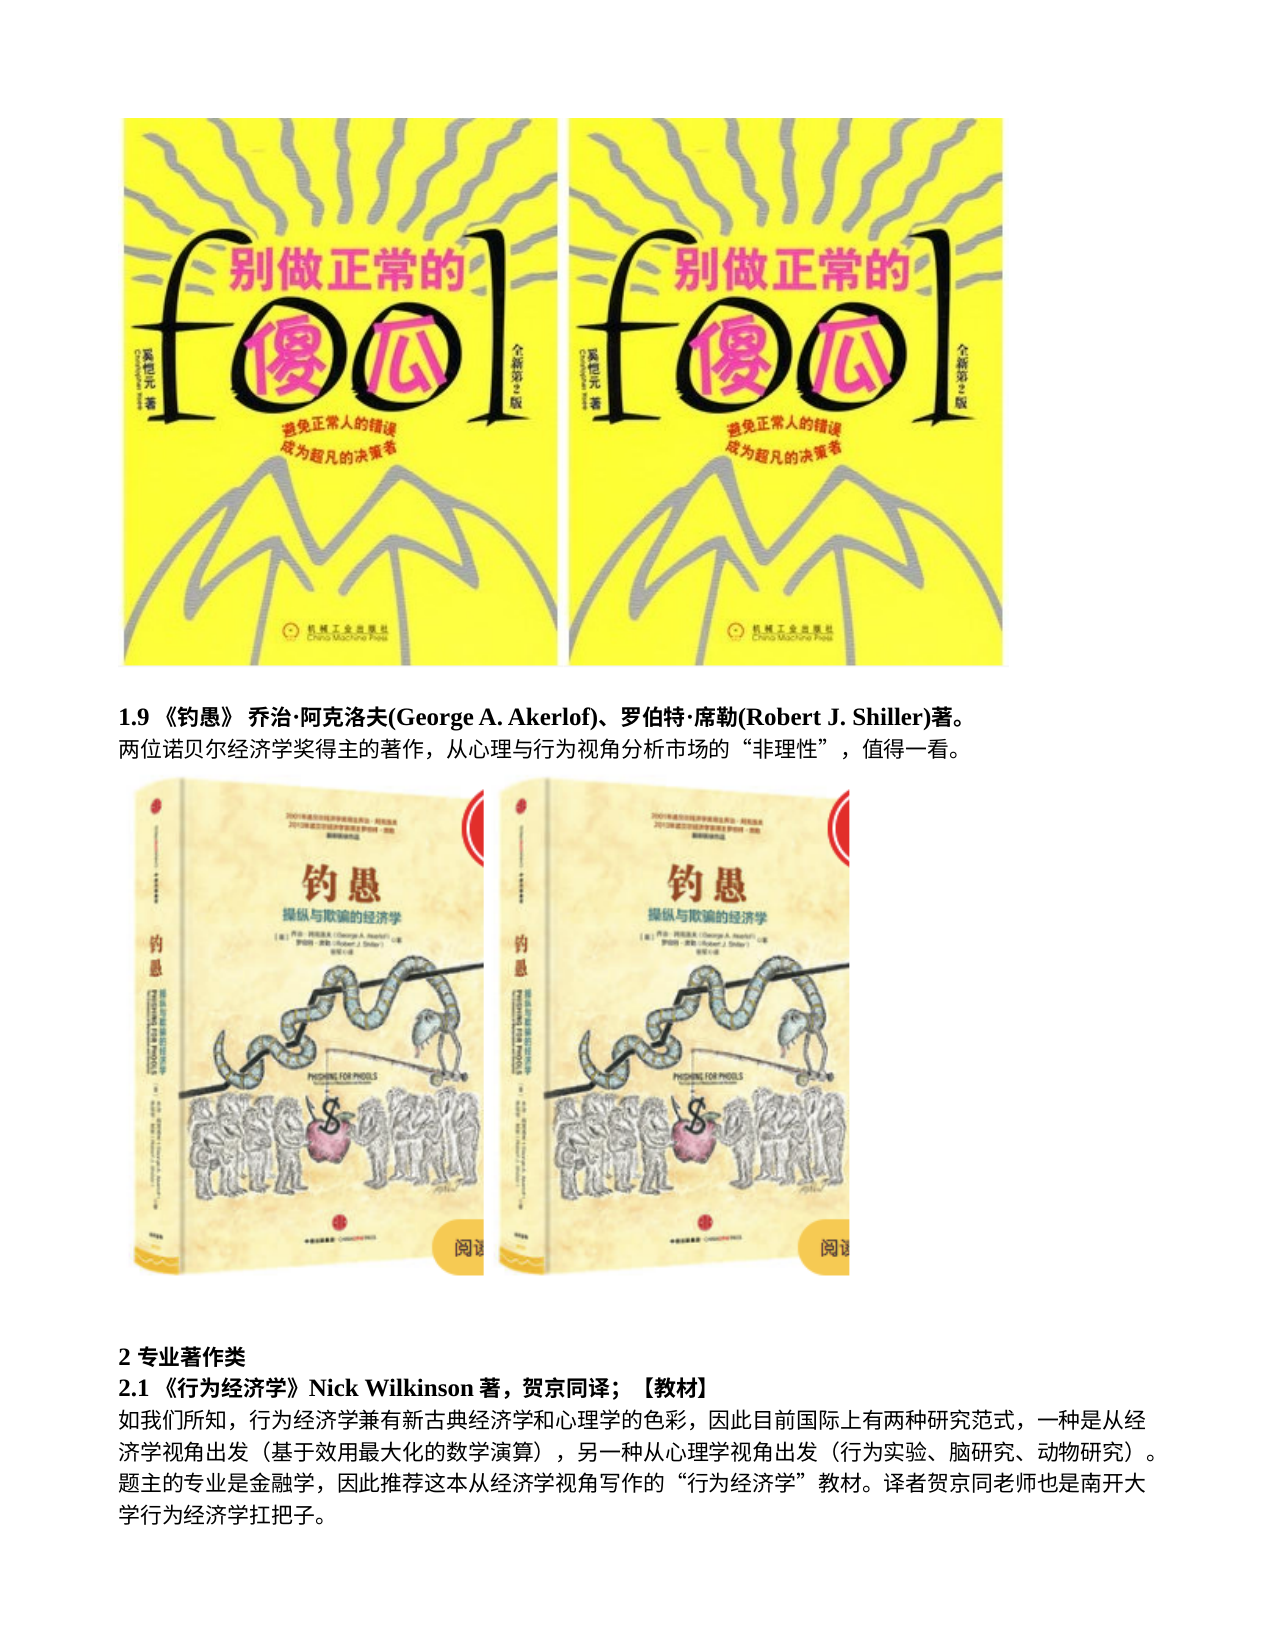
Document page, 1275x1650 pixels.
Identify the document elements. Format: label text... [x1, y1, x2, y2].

text 如果同学们和题主一样，有一定经济学基础，想从理论上更深入了解行为经济学，后面的专业著作类书籍会非常合适（6本），有教材、论文集、个人专著等。 如果同学们本着“科学有趣”的态度，想要了解行为经济学。我非常推荐大家看前面的科普类读物（9本）。这些书不仅诙谐、有趣，还通俗易懂。随便翻翻两三本，就能大致了解行为经济学是干什么的了。 1 科普类 1.1 《“错误的行为”》理查德·塞勒(Richard Thaler)著； Thaler是个地道的行为经济学家，他也是2015年美国经济学会主席（PS：2016年的美国经济学会主席也是个行为经济学家，罗伯特·席勒(Robert Shiller)，难道行为经济学要崛起了啊？）。Thaler入行为经济学的行当稍晚，他是从心理账户(mental account)理论起家的。 现在Thaler也算是行为经济学元老级人物了，这本《错误的行为》有点像学术回忆录，对他研究的问题，以非常通俗易懂的写法著作。阅读这本书，也算是能够阅读行为经济学在美国的发展史了。 1.2 《思考，快与慢》丹尼尔·卡尼曼(Daniel Kahneman)著； Kahneman，2002年诺贝尔经济学奖得主，也是第二位得诺奖的心理学家，第一位是司马贺(Herbert Simon)。 Kahneman也是行为经济学的元老级人物，但说他是行为经济学创始人非常不准确。在他之前，已经有很多人涉足相关研究了，只不过Kahneman构建了行为经济学的整合理论——前景理论，算是行为经济学发展史上的里程碑人物。 这本书也是Kahneman对他学术生涯的总结，只不过写法非常通俗易懂，阅读它也可以了解行为经济学在美国的发展史。 1.3 《决策与判断》斯科特·普劳斯(Scott Plous)著； Plous是个很会写书的人，但他本人在行为经济学历史上是没有学术地位的。但不可否认，他写的这本《决策与判断》非常非常非常有意思，写作思路也非常好，我一直认为，这本书是想了解行为经济学的同学的首选！ 美中不足的是，《决策与判断》一经推出就停止更新了，Plous本人转行做动物研究去了。所以这本书的内容只停留在2000年以前，现在看起来非常老掉牙。 阅读这本书，你能了解行为经济学的大致脉络，但没有办法了解其新进展。 1.4 《怪诞行为学》丹·艾瑞里(Dan Ariely)著； 喜欢Ariely，他总是说自己是个心理学教授（事实上也是~。Ariely非常幽默，写的东西很风趣，是行为经济学中的明星老师。很多人第一次了解行为经济学就是通过这本书，以及他的MOOC。但他和Thaler与Kahneman相比，在学术上则逊色不少。 但怎么说呢，毕竟是科普文，《怪诞行为学》还是很不错的。不过要买就买第一版吧，第二版以及新出的第三版非常不建议看，狗尾续貂之作。 1.5 《助推》理查德·塞勒(Richard Thaler)，卡斯·桑斯坦(Cass Sunstein)著； 仍是Thaler的书，看这本书，你可以了解一个问题，行为经济学怎么用于公共政策上？正如它的名字所表达的，如何“助推”公共政策。所谓行为经济学要顶天立地，它怎么造福全人类呢？书有点老了，是2009年写的。 现在，行为经济学研究越来越受到政府的注意。比如美国有专门的行为经济学小组，为国家建言献策。英国政府也于2010 年成立了隶属于内阁办公室的行为洞察力团队(Behavioral Insight Team）。不知道中国government什么时候会重视行为经济学研究。 1.6 《管理决策中的判断》马克思·巴泽曼(Max Bazerman)著； Bazerman是哈佛大学商学院的教授，也是行为经济学中的明星级人物，和Kahneman有很多合作。但近几年感觉Bazerman退隐江湖了，已经没有什么新研究了。 由于作者的专业背景（商科），这本书着重探讨了行为经济学如何应用于企业管理中？所以，这是一本行为经济学理论用户管理实践的好著作。 1.7 《理性犯的错》托马斯·吉洛维奇(Thomas Gilovich)著； Gilovich也是行为经济学中的元老级人物，他更是社会心理学的泰斗。 这本书更偏向心理学科普读物，围绕着“理性”展开。经济学强调“理性人假设”，这本书则介绍我们的理性在哪些条件下会变得“不理性”。 这本书似乎一直被人们忽视，它着重讨论了行为经济学中的六个重要主题。 1.8 《别做正常的傻瓜》奚凯元(Hsee)著； 说了这么多，再推荐本以汉字书写的科普读物。 奚凯元是芝加哥大学商学院教授，他本人是华裔，因此这本书是以中国人的叙述方法撰写的，所以读起来会和以上的读物有一些不同。但相同的是，非常有趣、易懂，真是又好玩又涨姿势。 1.9 《钓愚》 乔治·阿克洛夫(George A. Akerlof)、罗伯特·席勒(Robert J. Shiller)著。 两位诺贝尔经济学奖得主的著作，从心理与行为视角分析市场的“非理性”，值得一看。 2 专业著作类 2.1 《行为经济学》Nick Wilkinson著，贺京同译；【教材】 如我们所知，行为经济学兼有新古典经济学和心理学的色彩，因此目前国际上有两种研究范式，一种是从经济学视角出发（基于效用最大化的数学演算），另一种从心理学视角出发（行为实验、脑研究、动物研究）。题主的专业是金融学，因此推荐这本从经济学视角写作的“行为经济学”教材。译者贺京同老师也是南开大学行为经济学扛把子。 这本书与传统的中微观经济学的体系是一致的，只是对原有理论的不足进行了阐述，比如补足了显示偏好理论的缺陷。 2.2 《神经经济学：决策与大脑》Paul W.Glimcher，Ernst Fehr，Colin F.Camerer，Russell A. Poldrack等著，周晓林和刘金婷译；【教材】 现在的行为经济学研究，已经借助脑成像fMRI，脑电ERP，以及经颅磁刺激TMS等技术，研究经济行为是如何在大脑内发生的。简单说，就是还原经济行为，分析不同行为是由大脑内哪些区域完成的，试图把经济行为分解成神经活动组合。 相关领域已经积攒了一批大牛，也已形成了一个新的研究方向——神经经济学(Neuroeconomic)。可以说行为经济学是神经经济学的摇篮，而神经经济学则是行为经济学的未来。 《神经经济学：决策与大脑》是第一本神经经济学领域内教材，这本书大概在2010年出了中译本，早些年刚出的时候我读过原版。 译者周晓林教授也是北大认知所的主任，国内比较早地研究了决策的神经机制。 2.3 《超越经济人：人类的亲社会行为与社会偏好》叶航等人著；【论文集】 上面两本都是舶来品，这一本是本土著作。浙江大学跨学科社会科学研究中心(ICSS)出品，叶航教授（经济系前系主任）领衔。ICSS是国内行为经济学研究非常前沿的一个团队。本书是ICSS成员近几年所发表的中文论文的合集，这些论文多发表在《经济研究》《世界经济》《南方经济》等刊物上，其中又以综述类居多。 看这本书，可以了解国内研究者在行为经济学上做了些什么。而且里面的综述文章，可以帮助了解国际上最新的进展有哪些。 叶航教授比较偏神经经济学，所以读这本书，可以让你认识一个你所不了解的经济学世界。 2.4 《神经经济学分析基础》Paul W.Glimcher著，贾拥民 译；【教材】 作者Paul W. Glimcher也是《神经经济学：决策与大脑》一书的作者之一，译者贾拥民是ICSS一员。 这本书是在2010年出版的，2016年下半年出了中译本。从经济学的困境，到行为经济学中的“异象”，再到神经经济学的解释，一气呵成。该书可以从宏观上把握行为经济学的发展、成熟，学术研究必备。 2.5 《决策心理：齐当别之道》李纾 著【专著】 中科院心理所李纾老师大作，李纾团队应该是国内决策心理（行为）研究做得最好的团队，没有之一。在国际学界上，有着自己提出的独创性理论，也就是本书的名字——齐当别(equate-to-differentiate)。 本书侧重阐述风险决策、跨期决策研究，而决策研究又是行为经济学中的重要内容。这本书似乎也是李纾老师第一本个人专著吧？其中汇集了他从业二十余年来的学术思想。 推荐一篇介绍这本书的书评，发表于期刊《应用心理学》， 链接在此，应用心理学最后一篇文章。 2.6 《行为经济学新进展》Colin Camerer著，贺京同译；【论文集】 Camerer是行为经济学当之无愧的大牛，也是诺贝尔经济学奖的种子选手。这本书收录了1990-2003年行为经济学重大问题的最新研究进展，所以里面的问题都是当前研究的主要方向，可以结合上一本教材阅读。 不足之处，本书只收录到了2003年。对于学术研究而言，2003年都太out的了；但对于了解行为经济学（特别是行为经济学在学术领域的现状）会大有裨益。 感谢 [118, 118, 1157, 1529]
picture [118, 763, 850, 1282]
picture [118, 118, 1009, 672]
